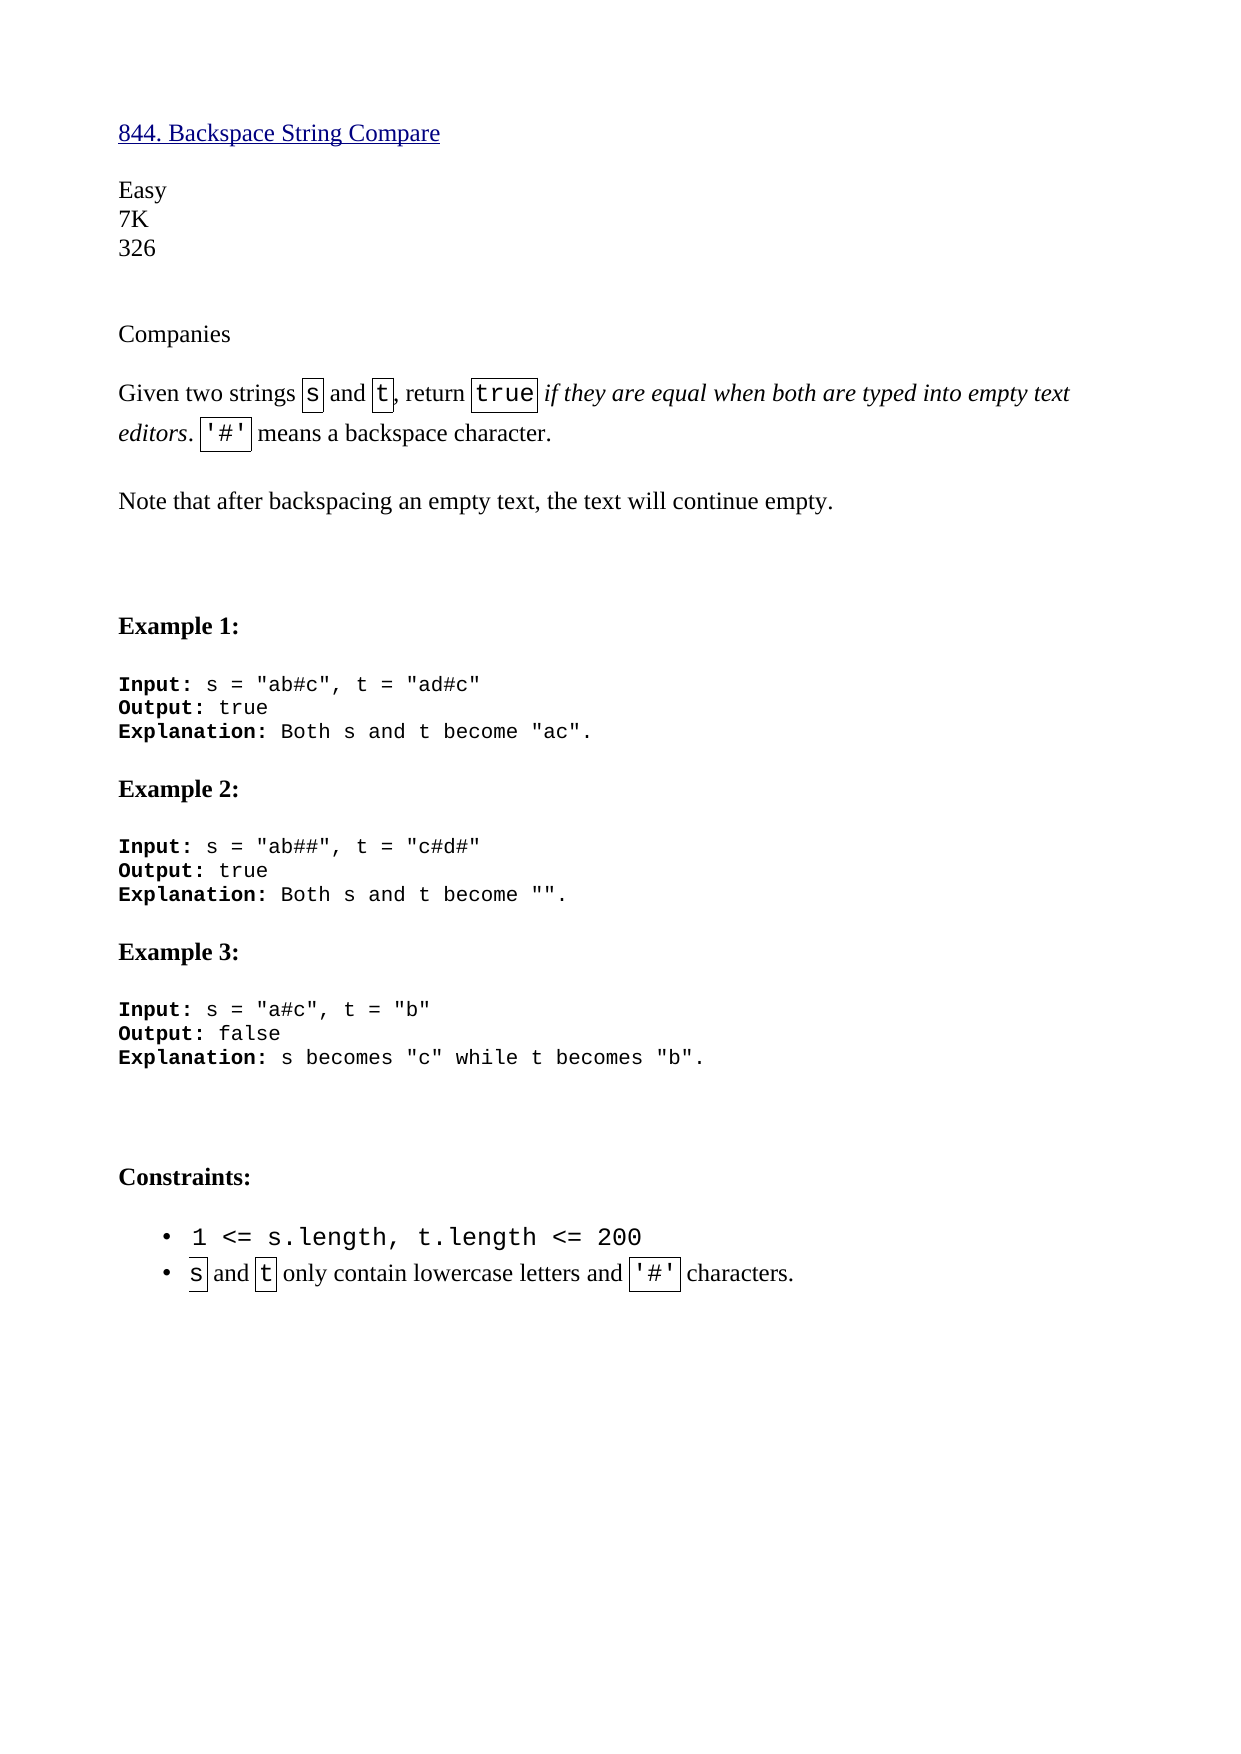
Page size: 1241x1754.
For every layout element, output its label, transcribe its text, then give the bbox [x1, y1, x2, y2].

text Output: false [118, 1023, 1122, 1047]
list 1 <= s.length, t.length <= 200 [162, 1225, 1122, 1253]
text Constraints: [118, 1162, 1122, 1191]
text 326 [118, 233, 1122, 262]
text Example 3: [118, 937, 1122, 966]
list s and t only contain lowercase letters and '#' characters. [630, 1258, 680, 1291]
list s and t only contain lowercase letters and '#' characters. [208, 1257, 255, 1292]
text Explanation: s becomes "c" while t becomes "b". [118, 1047, 1122, 1070]
list s and t only contain lowercase letters and '#' characters. [162, 1257, 207, 1292]
list s and t only contain lowercase letters and '#' characters. [277, 1257, 629, 1292]
text Given two strings s and t, return true if they are equal when both are typed into empty text editors. '#' means a backspace character. [118, 378, 1122, 451]
text Input: s = "ab#c", t = "ad#c" [118, 673, 1122, 697]
text Input: s = "a#c", t = "b" [118, 999, 1122, 1023]
text Explanation: Both s and t become "". [118, 884, 1122, 907]
text Companies [118, 319, 1122, 348]
text 844. Backspace String Compare [118, 118, 1122, 147]
text Output: true [118, 697, 1122, 721]
text Example 1: [118, 611, 1122, 640]
text Explanation: Both s and t become "ac". [118, 721, 1122, 744]
text Example 2: [118, 774, 1122, 803]
text Easy [118, 176, 1122, 204]
text Note that after backspacing an empty text, the text will continue empty. [118, 486, 1122, 515]
list s and t only contain lowercase letters and '#' characters. [681, 1257, 1122, 1292]
text 7K [118, 204, 1122, 233]
text Output: true [118, 860, 1122, 884]
text Input: s = "ab##", t = "c#d#" [118, 836, 1122, 860]
